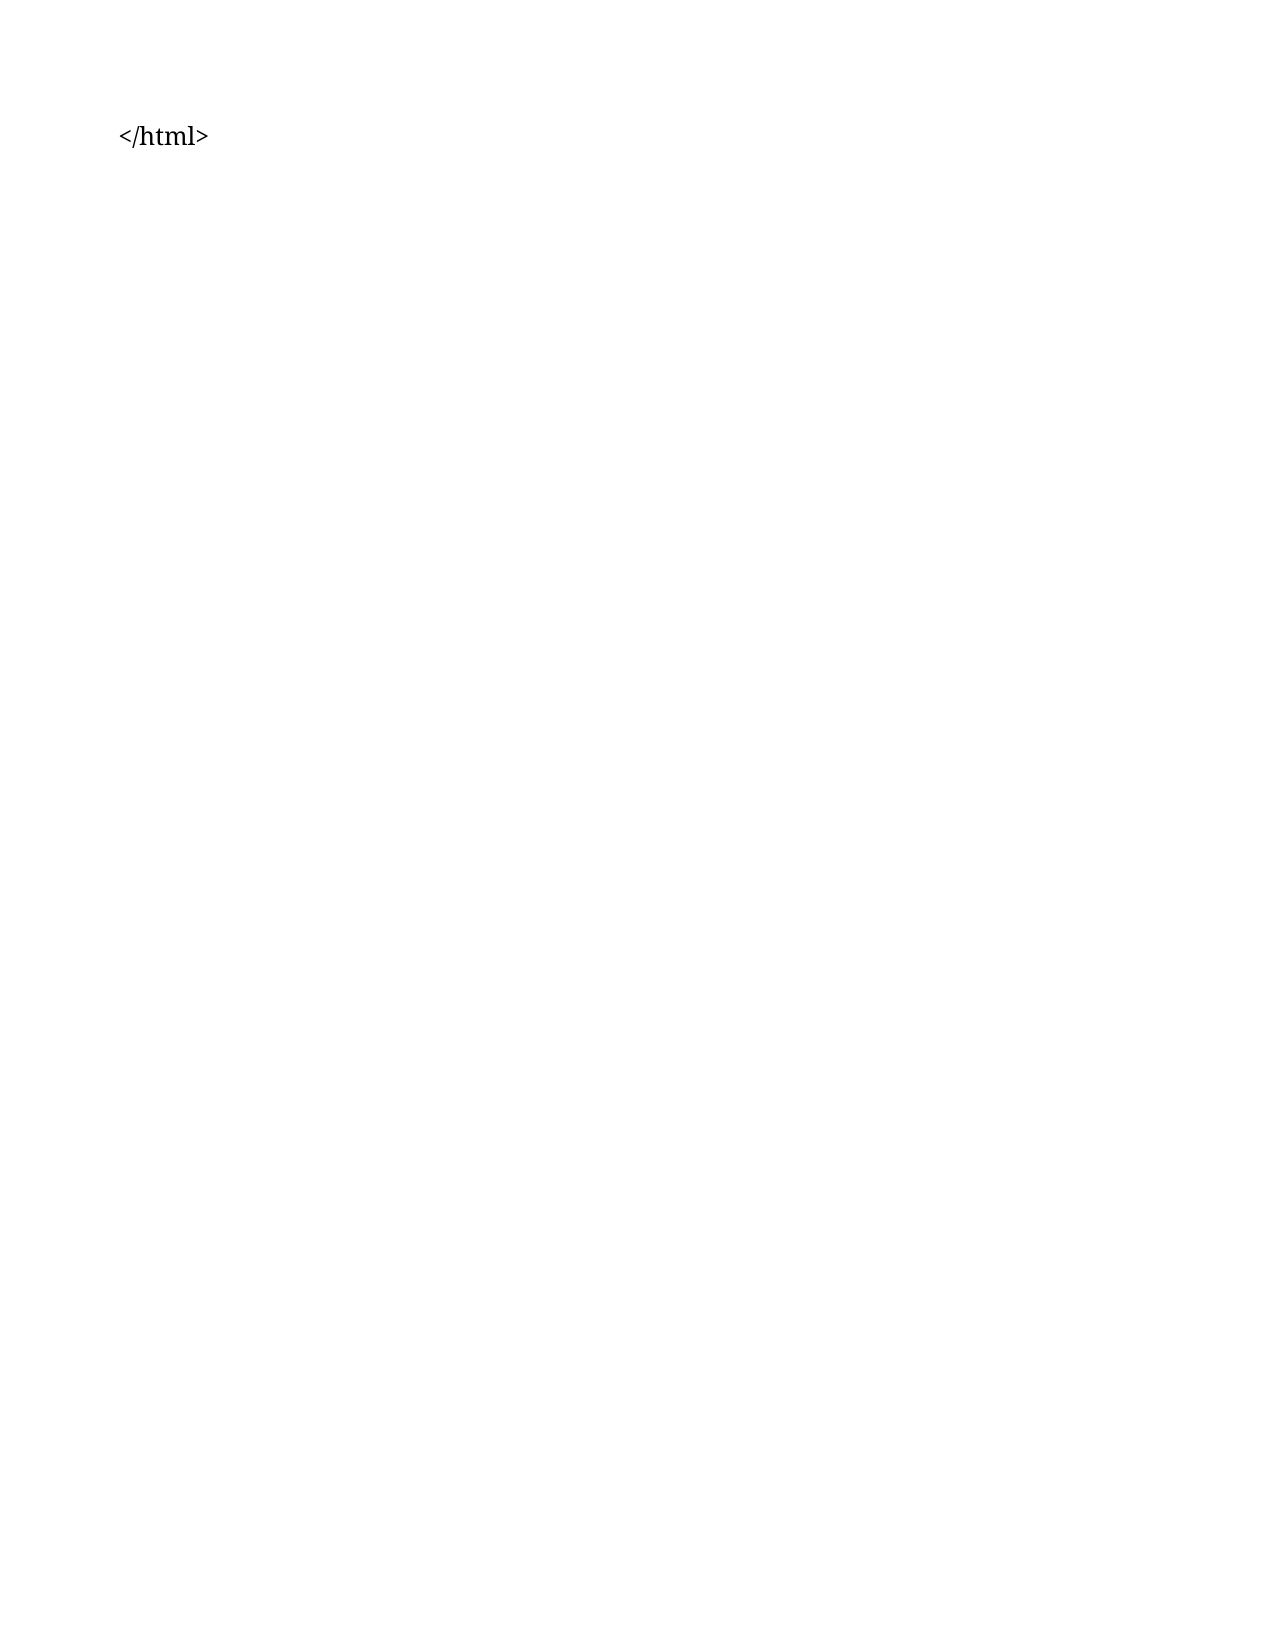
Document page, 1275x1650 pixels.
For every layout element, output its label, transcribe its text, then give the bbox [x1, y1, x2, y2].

text </html> [118, 118, 1157, 152]
